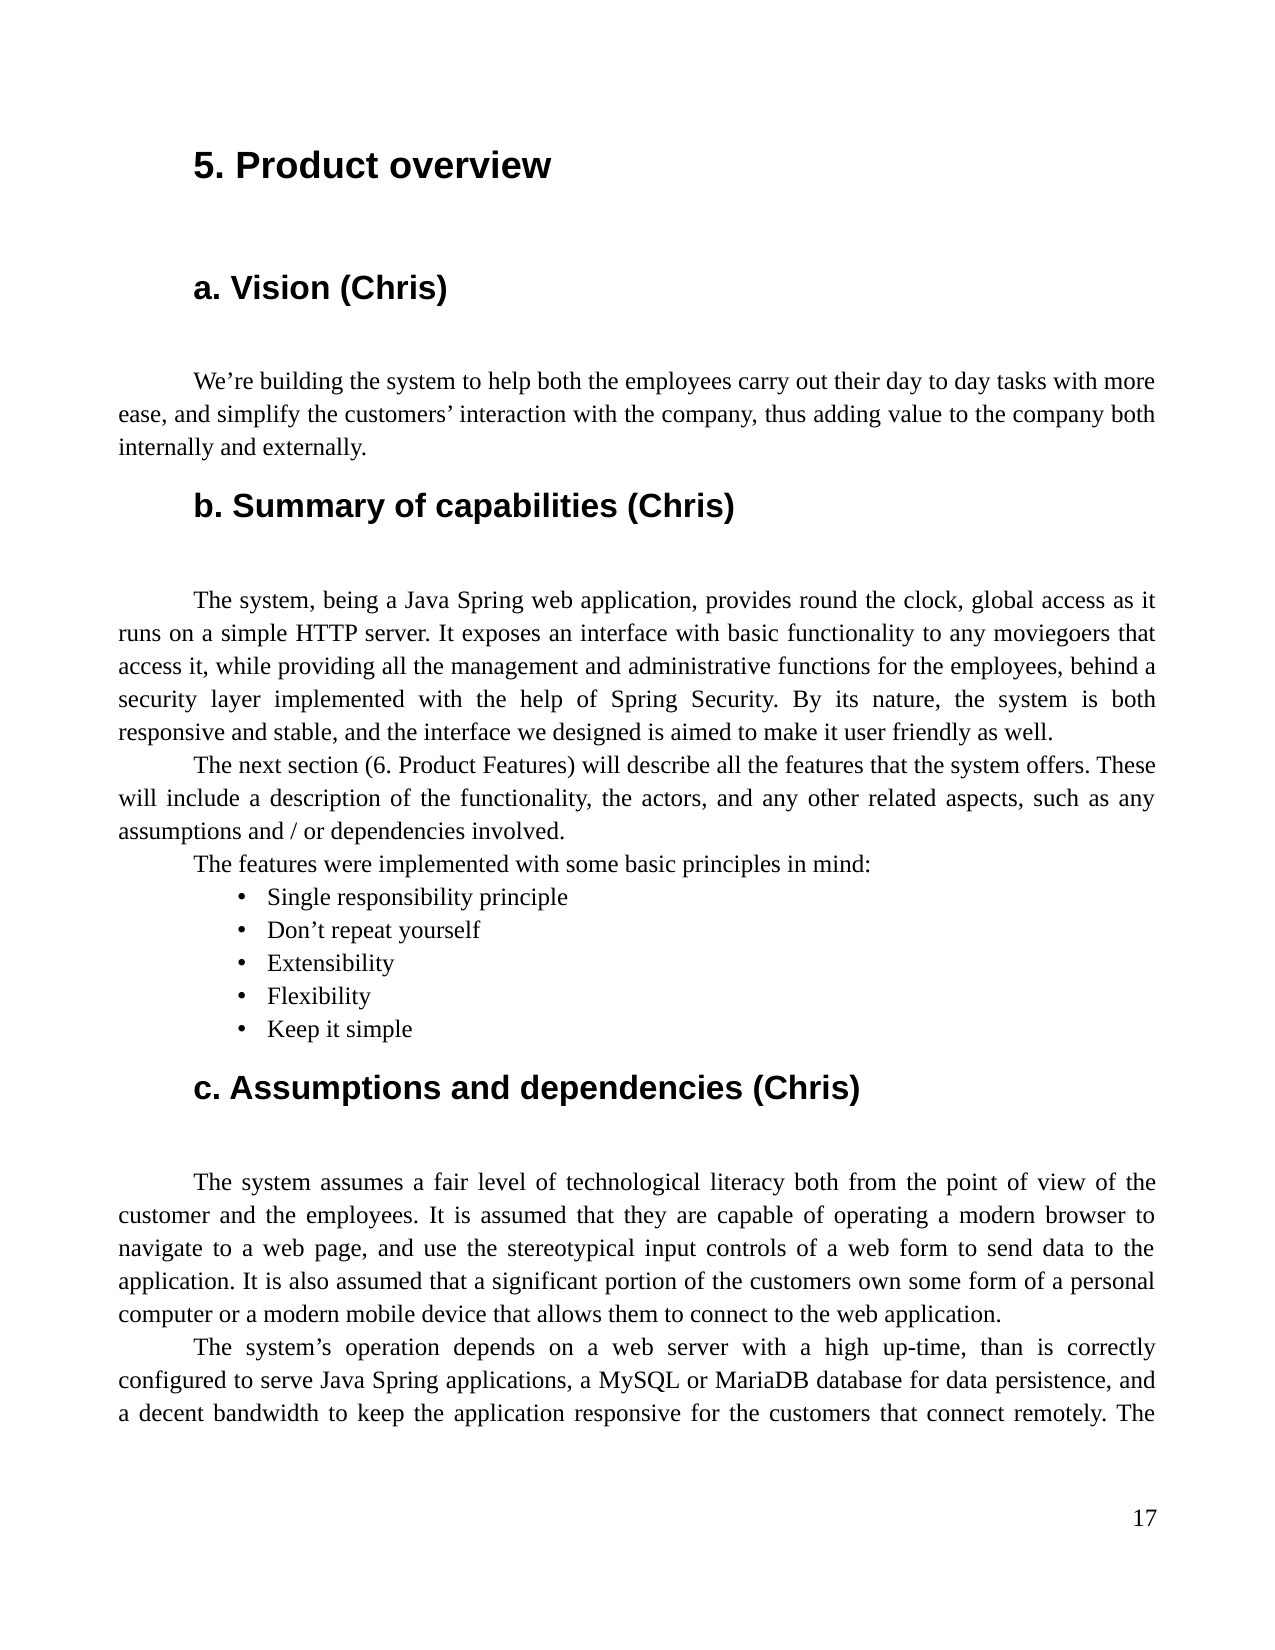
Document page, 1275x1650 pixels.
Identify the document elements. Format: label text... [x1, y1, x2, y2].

text The system assumes a fair level of technological literacy both from the point of view of the customer and the employees. It is assumed that they are capable of operating a modern browser to navigate to a web page, and use the stereotypical input controls of a web form to send data to the application. It is also assumed that a significant portion of the customers own some form of a personal computer or a modern mobile device that allows them to connect to the web application. [118, 1167, 1157, 1328]
text The features were implemented with some basic principles in mind: [118, 849, 1157, 878]
subtitle 5. Product overview [118, 143, 1157, 187]
subtitle c. Assumptions and dependencies (Chris) [118, 1068, 1157, 1107]
subtitle a. Vision (Chris) [118, 268, 1157, 306]
list Keep it simple [162, 1014, 1157, 1043]
list Don’t repeat yourself [162, 915, 1157, 944]
text The system’s operation depends on a web server with a high up-time, than is correctly configured to serve Java Spring applications, a MySQL or MariaDB database for data persistence, and a decent bandwidth to keep the application responsive for the customers that connect remotely. The [118, 1332, 1157, 1427]
list Extensibility [162, 948, 1157, 977]
subtitle b. Summary of capabilities (Chris) [118, 486, 1157, 525]
text The system, being a Java Spring web application, provides round the clock, global access as it runs on a simple HTTP server. It exposes an interface with basic functionality to any moviegoers that access it, while providing all the management and administrative functions for the employees, behind a security layer implemented with the help of Spring Security. By its nature, the system is both responsive and stable, and the interface we designed is aimed to make it user friendly as well. [118, 585, 1157, 746]
list Single responsibility principle [162, 882, 1157, 911]
text The next section (6. Product Features) will describe all the features that the system offers. These will include a description of the functionality, the actors, and any other related aspects, such as any assumptions and / or dependencies involved. [118, 750, 1157, 845]
list Flexibility [162, 981, 1157, 1010]
text We’re building the system to help both the employees carry out their day to day tasks with more ease, and simplify the customers’ interaction with the company, thus adding value to the company both internally and externally. [118, 366, 1157, 461]
